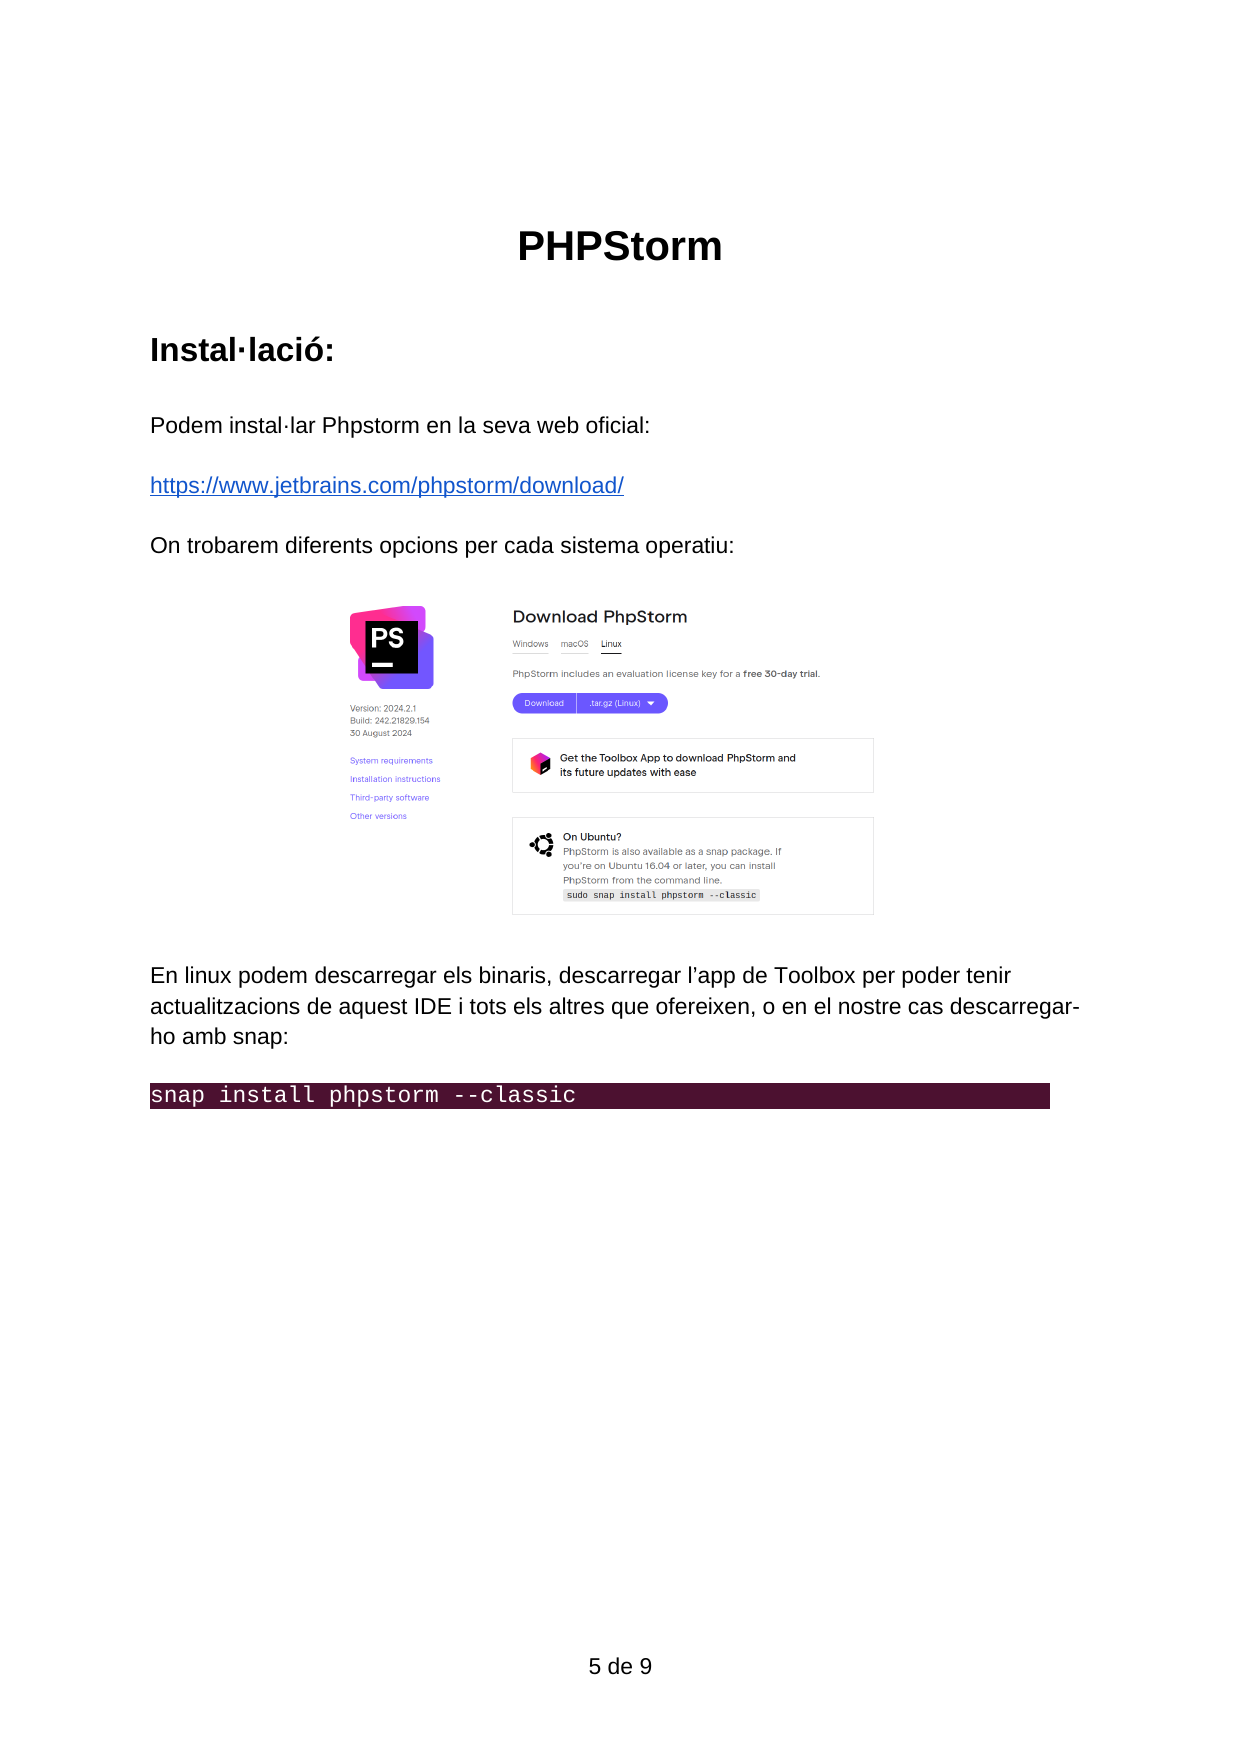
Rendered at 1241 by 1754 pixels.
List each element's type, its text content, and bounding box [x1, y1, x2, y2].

text En linux podem descarregar els binaris, descarregar l’app de Toolbox per poder tenir actualitzacions de aquest IDE i tots els altres que ofereixen, o en el nostre cas descarregar-ho amb snap: [150, 563, 1090, 1049]
text Podem instal·lar Phpstorm en la seva web oficial: [150, 412, 1090, 438]
text https://www.jetbrains.com/phpstorm/download/ [150, 472, 1090, 498]
subtitle Instal·lació: [150, 331, 1090, 369]
text snap install phpstorm --classic [150, 1083, 1090, 1109]
subtitle PHPStorm [150, 221, 1090, 269]
text On trobarem diferents opcions per cada sistema operatiu: [150, 532, 1090, 559]
picture [335, 584, 905, 936]
